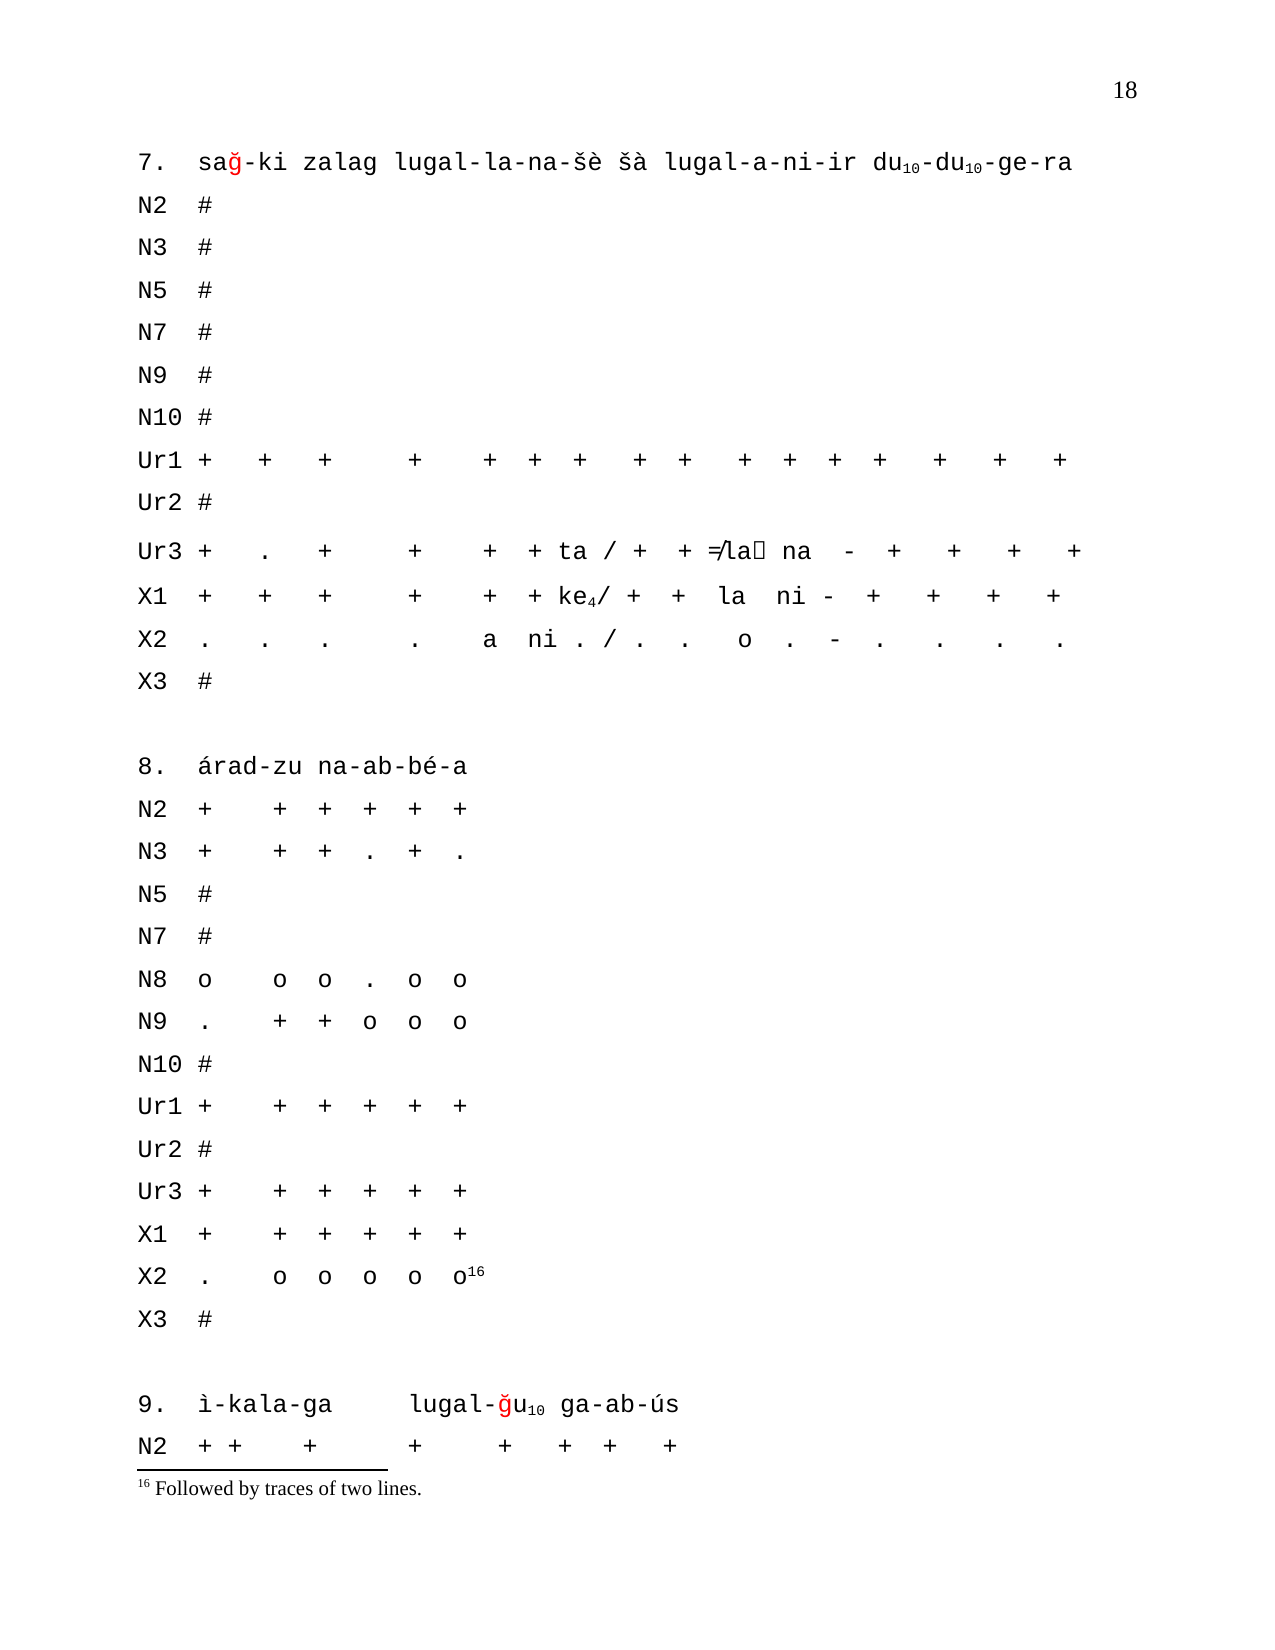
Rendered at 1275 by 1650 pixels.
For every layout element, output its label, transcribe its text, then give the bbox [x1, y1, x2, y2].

text 9. ì-kala-ga lugal-ğu10 ga-ab-ús [137, 1391, 1138, 1420]
text Followed by traces of two lines. [137, 1476, 1138, 1500]
text Ur1 + + + + + + + + + + + + + + + + [137, 447, 1138, 476]
text N8 o o o . o o [137, 966, 1138, 995]
text Ur3 + + + + + + [137, 1179, 1138, 1207]
text N2 # [137, 192, 1138, 221]
text N10 # [137, 405, 1138, 433]
text N2 + + + + + + + + [137, 1434, 1138, 1462]
text X3 # [137, 1306, 1138, 1335]
text N3 # [137, 235, 1138, 263]
text N7 # [137, 320, 1138, 348]
text N10 # [137, 1051, 1138, 1080]
text N7 # [137, 924, 1138, 952]
text Ur3 + . + + + + ta / + + ≠la na - + + + + [137, 532, 1138, 567]
text N5 # [137, 881, 1138, 910]
text X1 + + + + + + ke4/ + + la ni - + + + + [137, 584, 1138, 612]
text X1 + + + + + + [137, 1221, 1138, 1250]
text 7. sağ-ki zalag lugal-la-na-šè šà lugal-a-ni-ir du10-du10-ge-ra [137, 150, 1138, 178]
text Ur1 + + + + + + [137, 1094, 1138, 1122]
text X2 . o o o o o [137, 1264, 1138, 1292]
text X3 # [137, 669, 1138, 697]
text Ur2 # [137, 490, 1138, 518]
text N9 . + + o o o [137, 1009, 1138, 1037]
text Ur2 # [137, 1136, 1138, 1165]
text N5 # [137, 277, 1138, 306]
text N2 + + + + + + [137, 796, 1138, 825]
text X2 . . . . a ni . / . . o . - . . . . [137, 626, 1138, 655]
text N9 # [137, 362, 1138, 391]
text 8. árad-zu na-ab-bé-a [137, 754, 1138, 782]
text N3 + + + . + . [137, 839, 1138, 867]
